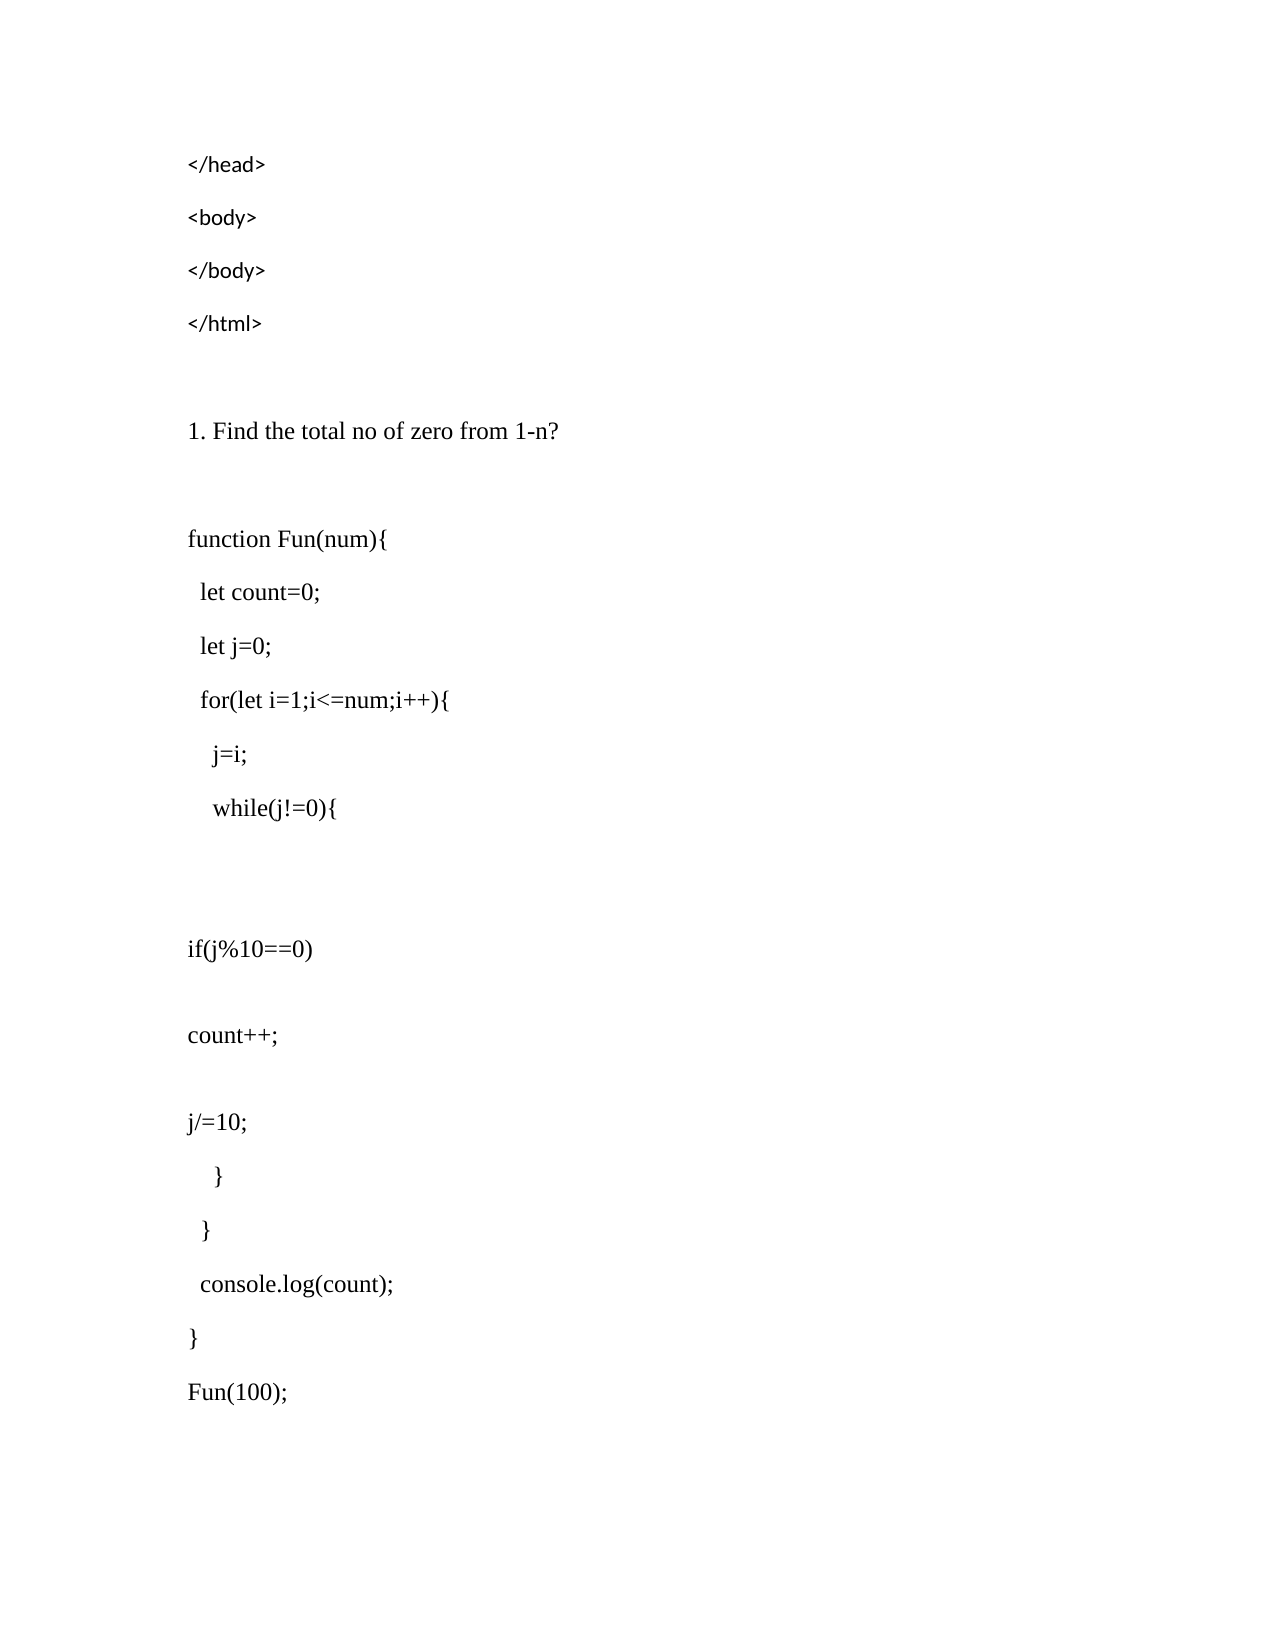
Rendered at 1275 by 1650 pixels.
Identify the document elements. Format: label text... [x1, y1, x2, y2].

text } [187, 1215, 1087, 1244]
text count++; [187, 987, 1087, 1049]
text } [187, 1161, 1087, 1190]
text </head> [187, 150, 1087, 178]
text for(let i=1;i<=num;i++){ [187, 685, 1087, 714]
text while(j!=0){ [187, 793, 1087, 822]
text let count=0; [187, 577, 1087, 606]
text Fun(100); [187, 1377, 1087, 1405]
text console.log(count); [187, 1269, 1087, 1298]
text 1. Find the total no of zero from 1-n? [187, 416, 1087, 445]
text } [187, 1323, 1087, 1352]
text </html> [187, 309, 1087, 337]
text j/=10; [187, 1074, 1087, 1136]
text j=i; [187, 739, 1087, 768]
text function Fun(num){ [187, 524, 1087, 552]
text </body> [187, 256, 1087, 284]
text if(j%10==0) [187, 901, 1087, 962]
text <body> [187, 203, 1087, 231]
text let j=0; [187, 631, 1087, 660]
